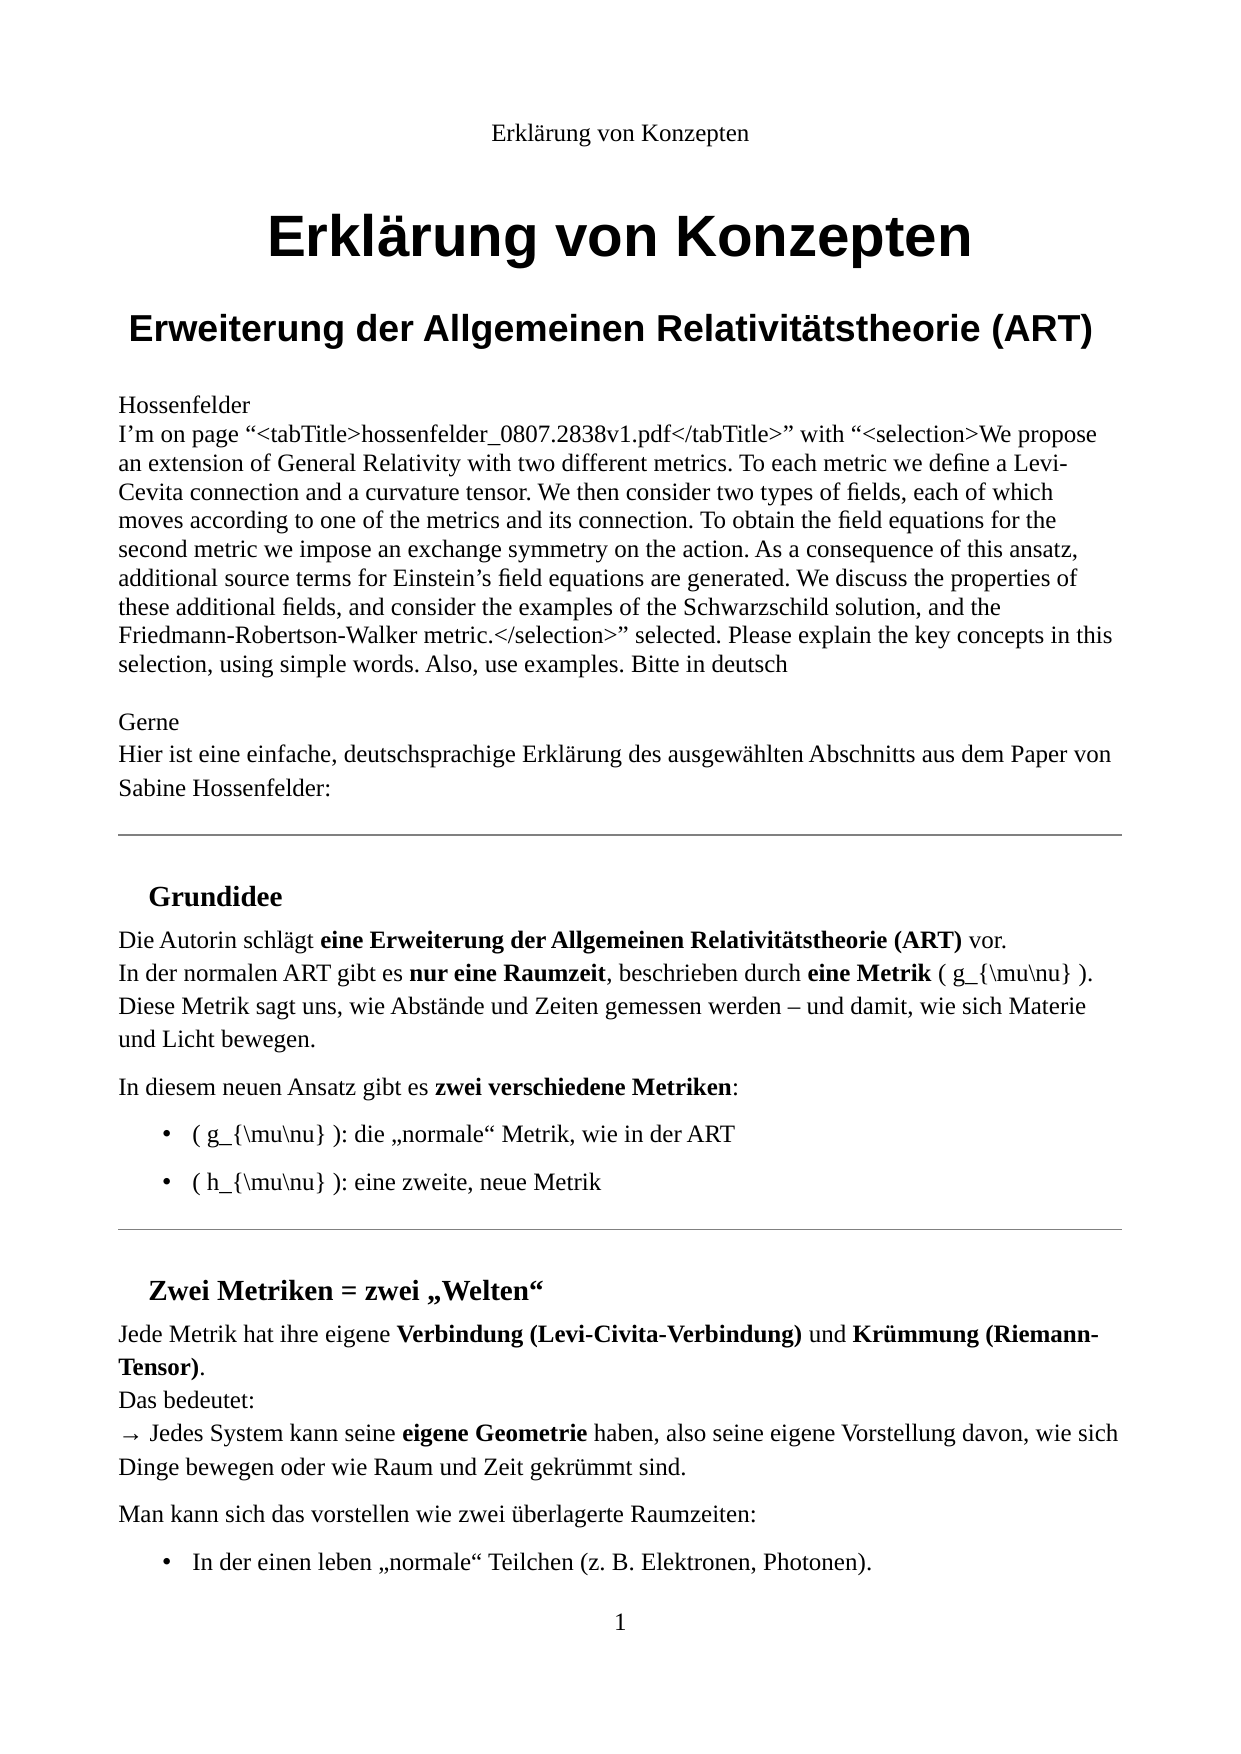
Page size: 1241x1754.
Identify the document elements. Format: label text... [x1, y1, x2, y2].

text Gerne 🙂 Hier ist eine einfache, deutschsprachige Erklärung des ausgewählten Abschnitts aus dem Paper von Sabine Hossenfelder: [118, 707, 1122, 801]
text In diesem neuen Ansatz gibt es zwei verschiedene Metriken: [118, 1072, 1122, 1101]
list ( h_{\mu\nu} ): eine zweite, neue Metrik [162, 1167, 1122, 1196]
text Man kann sich das vorstellen wie zwei überlagerte Raumzeiten: [118, 1499, 1122, 1528]
text Hossenfelder [118, 390, 1122, 419]
text I’m on page “<tabTitle>hossenfelder_0807.2838v1.pdf</tabTitle>” with “<selection>We propose an extension of General Relativity with two different metrics. To each metric we deﬁne a Levi- Cevita connection and a curvature tensor. We then consider two types of ﬁelds, each of which moves according to one of the metrics and its connection. To obtain the ﬁeld equations for the second metric we impose an exchange symmetry on the action. As a consequence of this ansatz, additional source terms for Einstein’s ﬁeld equations are generated. We discuss the properties of these additional ﬁelds, and consider the examples of the Schwarzschild solution, and the Friedmann-Robertson-Walker metric.</selection>” selected. Please explain the key concepts in this selection, using simple words. Also, use examples. Bitte in deutsch [118, 419, 1122, 678]
subtitle 🔹 Zwei Metriken = zwei „Welten“ [118, 1273, 1122, 1307]
text Jede Metrik hat ihre eigene Verbindung (Levi-Civita-Verbindung) und Krümmung (Riemann-Tensor). Das bedeutet: → Jedes System kann seine eigene Geometrie haben, also seine eigene Vorstellung davon, wie sich Dinge bewegen oder wie Raum und Zeit gekrümmt sind. [118, 1319, 1122, 1480]
list ( g_{\mu\nu} ): die „normale“ Metrik, wie in der ART [162, 1119, 1122, 1148]
list In der einen leben „normale“ Teilchen (z. B. Elektronen, Photonen). [162, 1547, 1122, 1576]
title Erklärung von Konzepten [118, 201, 1122, 268]
subtitle Erweiterung der Allgemeinen Relativitätstheorie (ART) [118, 306, 1122, 349]
subtitle 🔹 Grundidee [118, 879, 1122, 913]
text Die Autorin schlägt eine Erweiterung der Allgemeinen Relativitätstheorie (ART) vor. In der normalen ART gibt es nur eine Raumzeit, beschrieben durch eine Metrik ( g_{\mu\nu} ). Diese Metrik sagt uns, wie Abstände und Zeiten gemessen werden – und damit, wie sich Materie und Licht bewegen. [118, 925, 1122, 1053]
